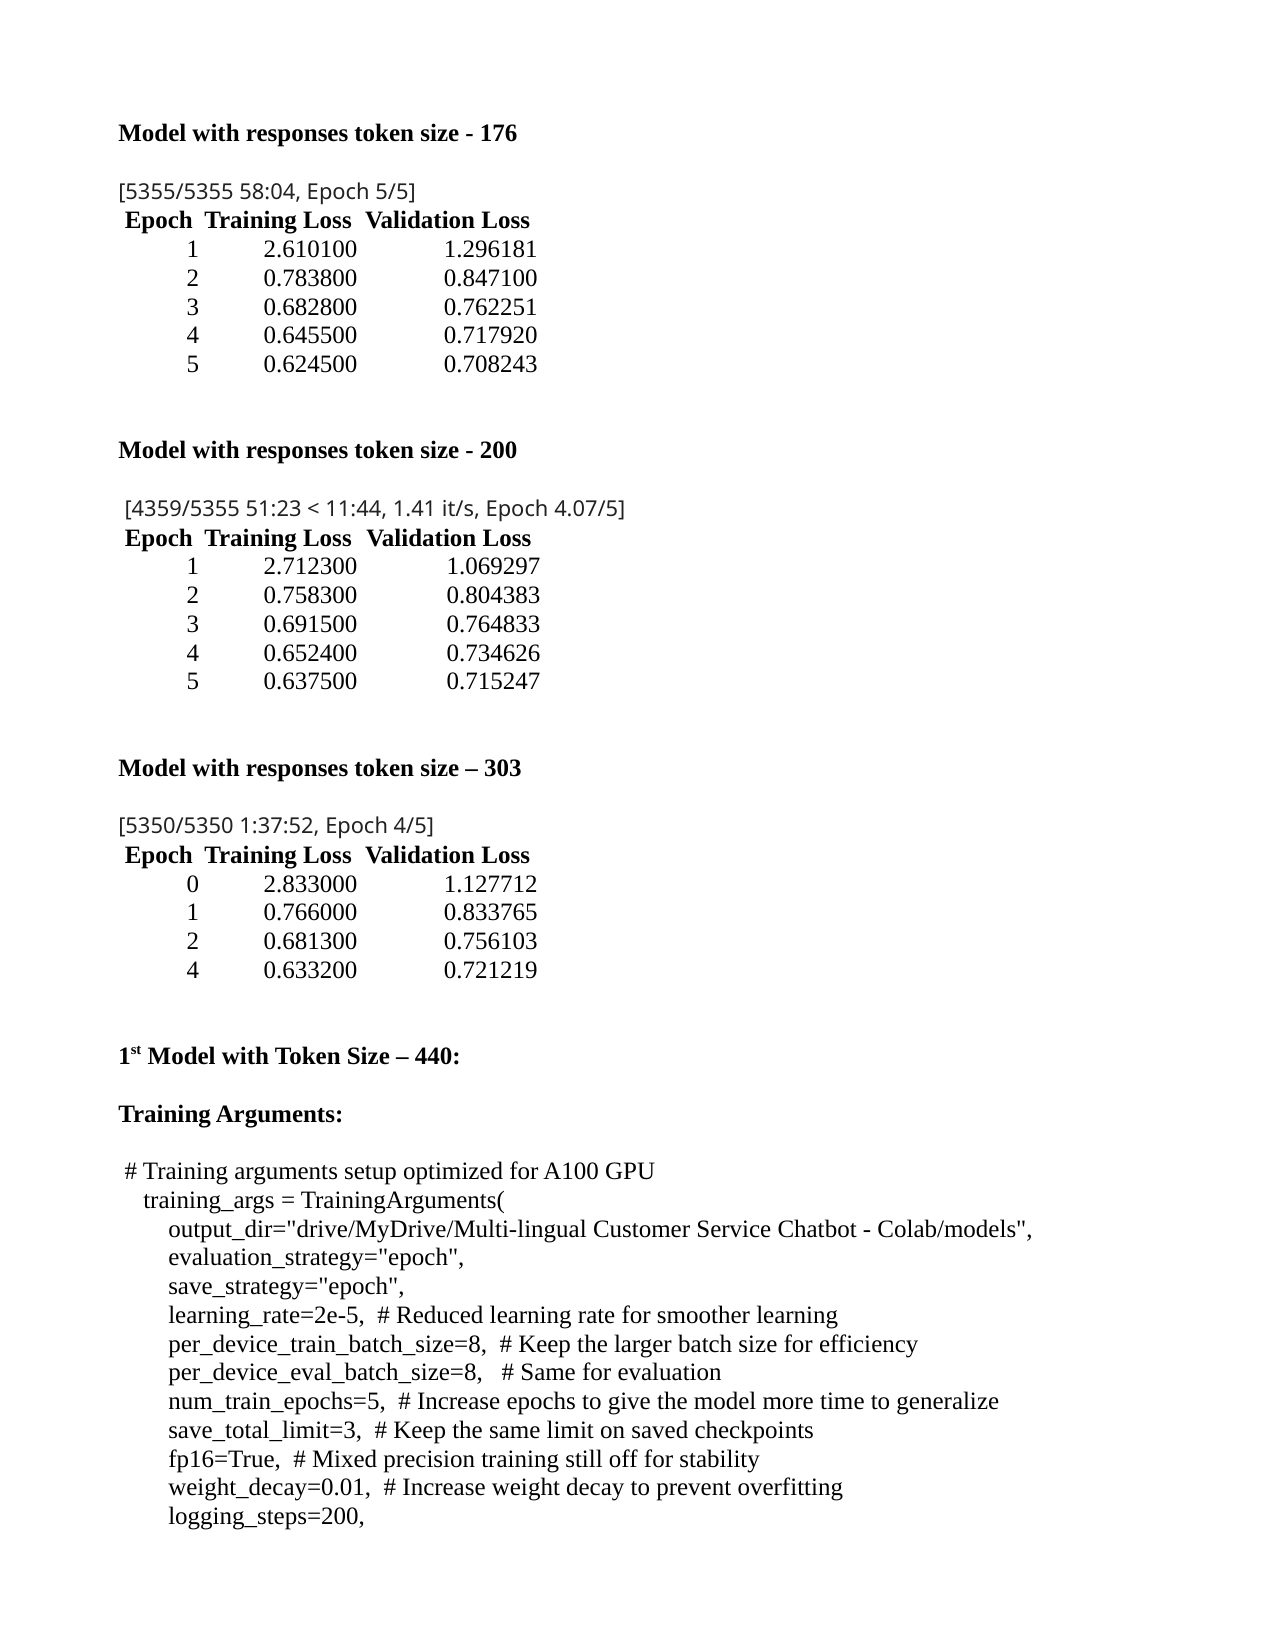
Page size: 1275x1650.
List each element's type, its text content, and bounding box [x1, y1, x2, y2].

text 1st Model with Token Size – 440: [118, 1041, 1157, 1070]
text fp16=True, # Mixed precision training still off for stability [118, 1444, 1157, 1472]
table_cell 0.766000 [199, 898, 357, 926]
text [5350/5350 1:37:52, Epoch 4/5] [118, 810, 1157, 840]
text Model with responses token size - 176 [118, 118, 1157, 147]
table_cell 2 [118, 926, 199, 955]
table_cell 2.610100 [199, 234, 357, 263]
table_header Epoch [118, 523, 199, 551]
table_cell 2.712300 [199, 551, 357, 580]
table_cell 5 [118, 666, 199, 695]
table_cell 1.296181 [357, 234, 537, 263]
table_cell 4 [118, 638, 199, 666]
table_cell 0.708243 [357, 349, 537, 378]
table_cell 0.691500 [199, 609, 357, 638]
table_cell 0.715247 [357, 666, 540, 695]
table_cell 2.833000 [199, 869, 357, 897]
table_cell 0.717920 [357, 320, 537, 349]
table_cell 0.804383 [357, 580, 540, 609]
table_cell 0.764833 [357, 609, 540, 638]
table_cell 0.758300 [199, 580, 357, 609]
table_cell 0.721219 [357, 955, 537, 984]
text weight_decay=0.01, # Increase weight decay to prevent overfitting [118, 1472, 1157, 1501]
table_cell 4 [118, 955, 199, 984]
text logging_steps=200, [118, 1501, 1157, 1530]
text num_train_epochs=5, # Increase epochs to give the model more time to generalize [118, 1386, 1157, 1415]
table_cell 0.682800 [199, 292, 357, 320]
text Model with responses token size - 200 [118, 435, 1157, 464]
table_cell 0.783800 [199, 263, 357, 292]
table_header Epoch [118, 840, 199, 869]
table_cell 3 [118, 609, 199, 638]
table_cell 0.762251 [357, 292, 537, 320]
text save_total_limit=3, # Keep the same limit on saved checkpoints [118, 1415, 1157, 1444]
text Training Arguments: [118, 1099, 1157, 1127]
table_cell 0.652400 [199, 638, 357, 666]
text training_args = TrainingArguments( [118, 1185, 1157, 1214]
table_cell 1 [118, 551, 199, 580]
table_cell 0.624500 [199, 349, 357, 378]
text evaluation_strategy="epoch", [118, 1242, 1157, 1271]
table_header Validation Loss [357, 205, 537, 234]
table_cell 5 [118, 349, 199, 378]
table_cell 1.069297 [357, 551, 540, 580]
table_header Validation Loss [357, 840, 537, 869]
table_cell 0.633200 [199, 955, 357, 984]
table_header Training Loss [199, 840, 357, 869]
text [5355/5355 58:04, Epoch 5/5] [118, 176, 1157, 205]
text per_device_train_batch_size=8, # Keep the larger batch size for efficiency [118, 1329, 1157, 1357]
text Model with responses token size – 303 [118, 753, 1157, 781]
table_cell 0.756103 [357, 926, 537, 955]
text learning_rate=2e-5, # Reduced learning rate for smoother learning [118, 1300, 1157, 1329]
text save_strategy="epoch", [118, 1271, 1157, 1300]
table_cell 3 [118, 292, 199, 320]
text per_device_eval_batch_size=8, # Same for evaluation [118, 1357, 1157, 1386]
table_header Training Loss [199, 205, 357, 234]
table_header Validation Loss [357, 523, 540, 551]
table_header Training Loss [199, 523, 357, 551]
table_cell 0.645500 [199, 320, 357, 349]
table_cell 2 [118, 580, 199, 609]
table_cell 0 [118, 869, 199, 897]
table_cell 0.681300 [199, 926, 357, 955]
table_cell 1.127712 [357, 869, 537, 897]
table_cell 4 [118, 320, 199, 349]
table_cell 1 [118, 898, 199, 926]
table_cell 0.833765 [357, 898, 537, 926]
text [4359/5355 51:23 < 11:44, 1.41 it/s, Epoch 4.07/5] [118, 493, 1157, 523]
table_cell 0.734626 [357, 638, 540, 666]
table_cell 0.637500 [199, 666, 357, 695]
table_header Epoch [118, 205, 199, 234]
text output_dir="drive/MyDrive/Multi-lingual Customer Service Chatbot - Colab/models", [118, 1214, 1157, 1242]
table_cell 1 [118, 234, 199, 263]
table_cell 2 [118, 263, 199, 292]
table_cell 0.847100 [357, 263, 537, 292]
text # Training arguments setup optimized for A100 GPU [118, 1156, 1157, 1185]
